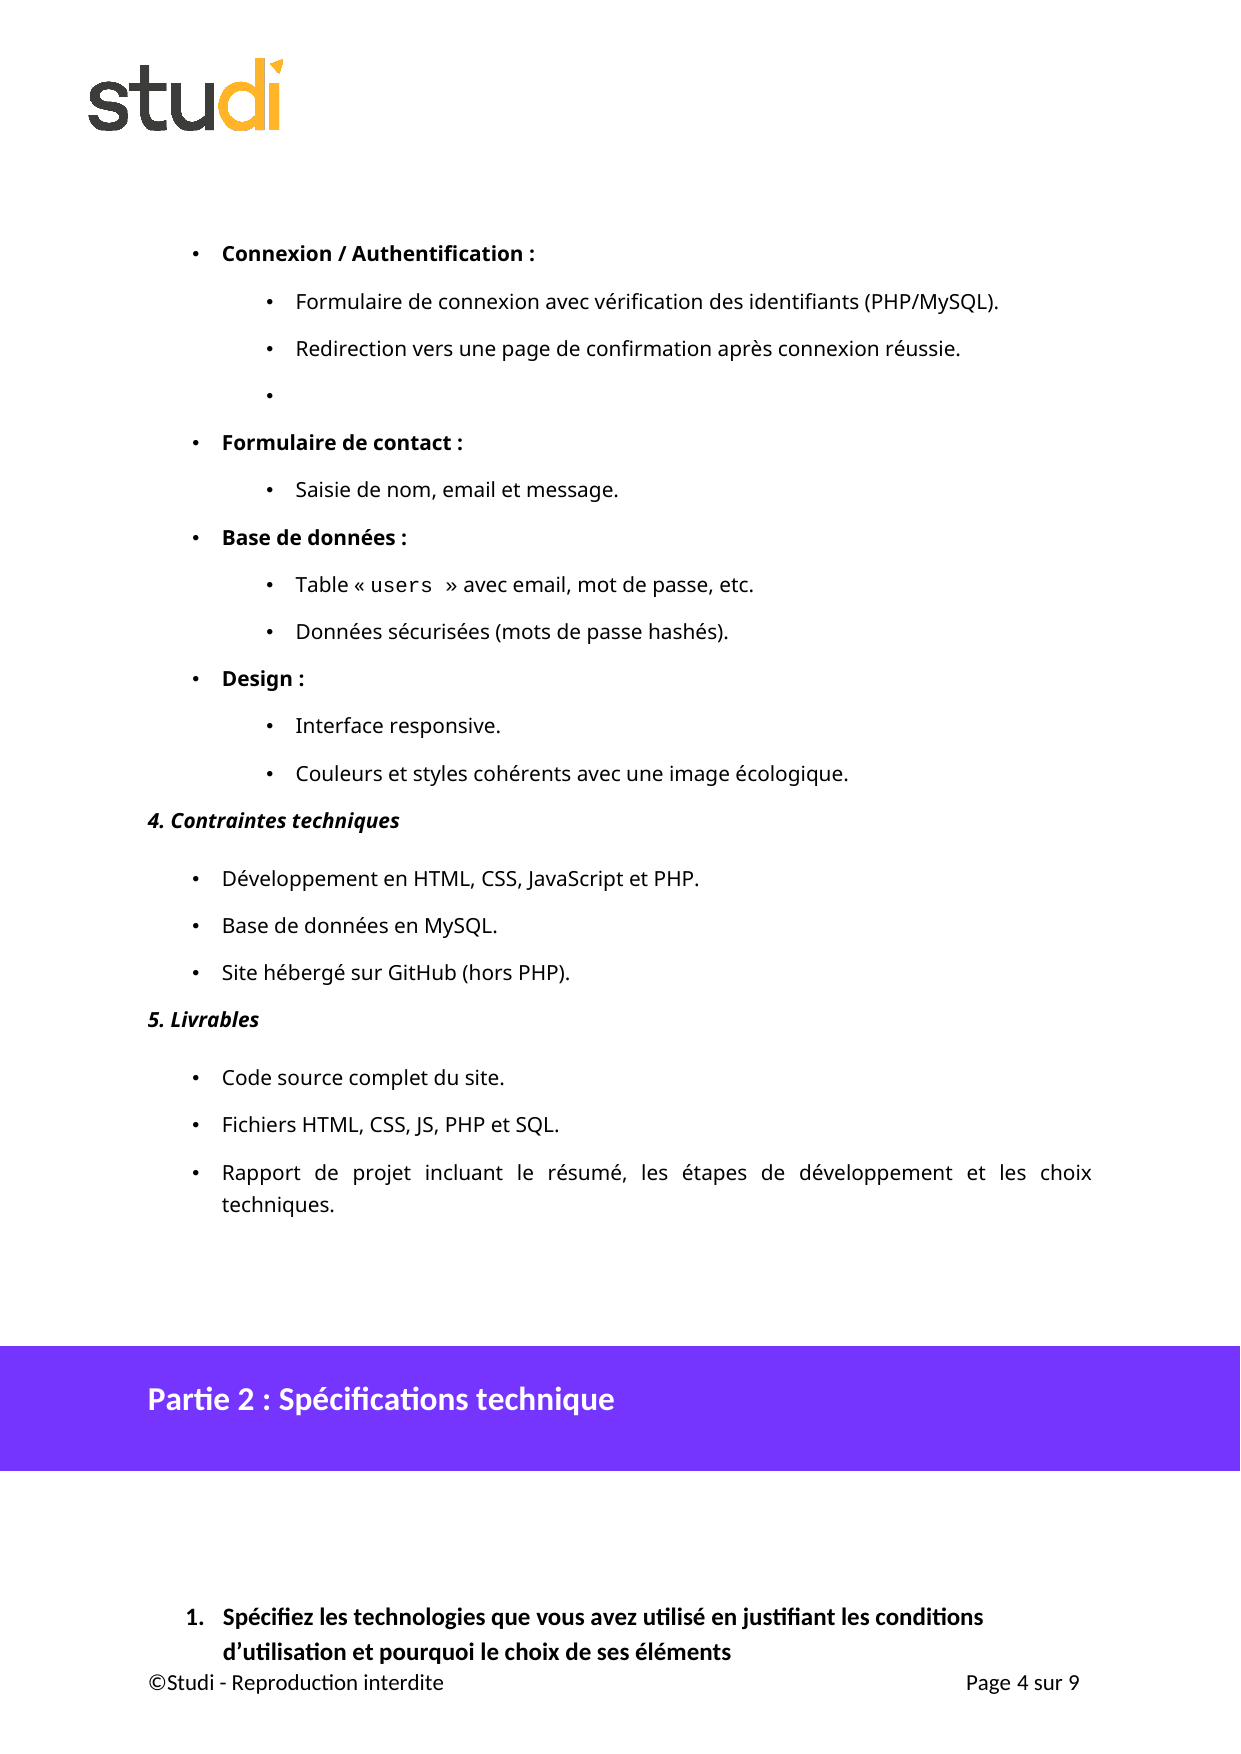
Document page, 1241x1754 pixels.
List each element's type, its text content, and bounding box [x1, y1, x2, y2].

subtitle 4. Contraintes techniques [148, 806, 1093, 834]
list Redirection vers une page de confirmation après connexion réussie. [266, 334, 1093, 362]
list Formulaire de contact : [192, 428, 1093, 457]
list Données sécurisées (mots de passe hashés). [266, 617, 1093, 646]
list Développement en HTML, CSS, JavaScript et PHP. [192, 864, 1093, 892]
list Fichiers HTML, CSS, JS, PHP et SQL. [192, 1111, 1093, 1139]
picture [88, 58, 283, 131]
list Base de données en MySQL. [192, 911, 1093, 939]
list Base de données : [192, 523, 1093, 551]
list Interface responsive. [266, 712, 1093, 740]
list Couleurs et styles cohérents avec une image écologique. [266, 759, 1093, 787]
list Rapport de projet incluant le résumé, les étapes de développement et les choix techniques. [192, 1158, 1093, 1219]
subtitle 5. Livrables [148, 1006, 1093, 1034]
list Table « users » avec email, mot de passe, etc. [266, 570, 1093, 598]
list Site hébergé sur GitHub (hors PHP). [192, 958, 1093, 987]
list Code source complet du site. [192, 1063, 1093, 1092]
list Design : [192, 664, 1093, 693]
list Connexion / Authentification : [192, 239, 1093, 268]
list Formulaire de connexion avec vérification des identifiants (PHP/MySQL). [266, 287, 1093, 315]
list Saisie de nom, email et message. [266, 476, 1093, 504]
list Spécifiez les technologies que vous avez utilisé en justifiant les conditions d’utilisation et pourquoi le choix de ses éléments [185, 1601, 1093, 1667]
